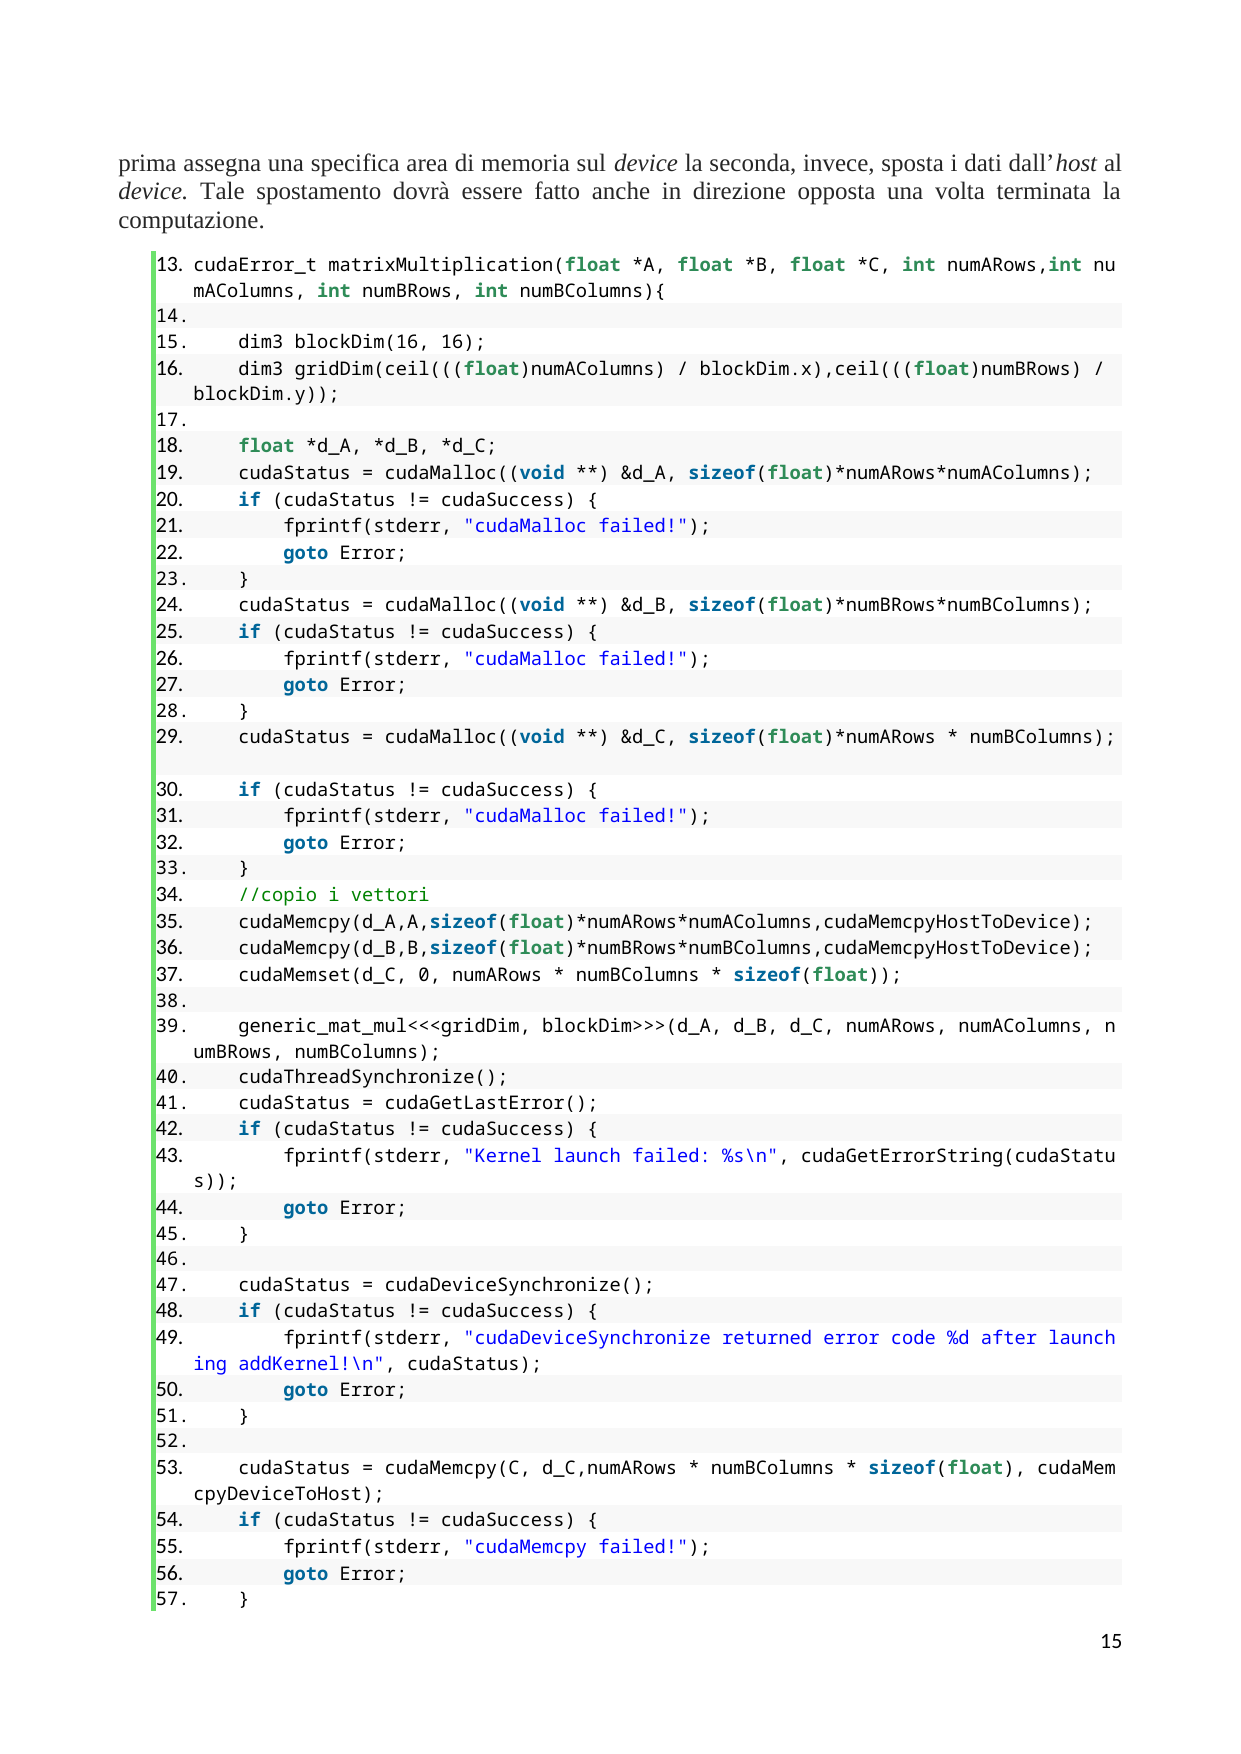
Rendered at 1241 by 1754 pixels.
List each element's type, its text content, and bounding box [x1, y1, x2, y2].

text prima assegna una specifica area di memoria sul device la seconda, invece, sposta i dati dall’host al device. Tale spostamento dovrà essere fatto anche in direzione opposta una volta terminata la computazione. [118, 148, 1122, 234]
list } [156, 697, 1122, 722]
list cudaStatus = cudaDeviceSynchronize(); [156, 1271, 1122, 1297]
list generic_mat_mul<<<gridDim, blockDim>>>(d_A, d_B, d_C, numARows, numAColumns, numBRows, numBColumns); [156, 1012, 1122, 1063]
list float *d_A, *d_B, *d_C; [156, 431, 1122, 458]
list } [156, 855, 1122, 880]
list cudaStatus = cudaMalloc((void **) &d_B, sizeof(float)*numBRows*numBColumns); [156, 590, 1122, 617]
list cudaMemcpy(d_A,A,sizeof(float)*numARows*numAColumns,cudaMemcpyHostToDevice); [156, 907, 1122, 933]
list } [156, 565, 1122, 590]
list goto Error; [156, 1375, 1122, 1402]
list fprintf(stderr, "Kernel launch failed: %s\n", cudaGetErrorString(cudaStatus)); [156, 1141, 1122, 1193]
list goto Error; [156, 670, 1122, 697]
list if (cudaStatus != cudaSuccess) { [156, 1114, 1122, 1141]
list if (cudaStatus != cudaSuccess) { [156, 617, 1122, 644]
list goto Error; [156, 1559, 1122, 1585]
list fprintf(stderr, "cudaMalloc failed!"); [156, 801, 1122, 828]
list goto Error; [156, 828, 1122, 855]
list cudaMemset(d_C, 0, numARows * numBColumns * sizeof(float)); [156, 960, 1122, 987]
list dim3 blockDim(16, 16); [156, 328, 1122, 354]
list //copio i vettori [156, 880, 1122, 907]
list cudaThreadSynchronize(); [156, 1063, 1122, 1089]
list if (cudaStatus != cudaSuccess) { [156, 1297, 1122, 1323]
list fprintf(stderr, "cudaMalloc failed!"); [156, 644, 1122, 670]
list cudaStatus = cudaMemcpy(C, d_C,numARows * numBColumns * sizeof(float), cudaMemcpyDeviceToHost); [156, 1453, 1122, 1505]
list dim3 gridDim(ceil(((float)numAColumns) / blockDim.x),ceil(((float)numBRows) / blockDim.y)); [156, 354, 1122, 406]
list cudaStatus = cudaGetLastError(); [156, 1089, 1122, 1114]
list if (cudaStatus != cudaSuccess) { [156, 1505, 1122, 1532]
list } [156, 1220, 1122, 1246]
list cudaError_t matrixMultiplication(float *A, float *B, float *C, int numARows,int numAColumns, int numBRows, int numBColumns){ [156, 251, 1122, 303]
list if (cudaStatus != cudaSuccess) { [156, 485, 1122, 511]
list fprintf(stderr, "cudaMalloc failed!"); [156, 511, 1122, 538]
list cudaStatus = cudaMalloc((void **) &d_A, sizeof(float)*numARows*numAColumns); [156, 458, 1122, 485]
list fprintf(stderr, "cudaMemcpy failed!"); [156, 1532, 1122, 1559]
list if (cudaStatus != cudaSuccess) { [156, 775, 1122, 801]
list goto Error; [156, 1193, 1122, 1220]
list } [156, 1402, 1122, 1428]
list goto Error; [156, 538, 1122, 565]
list } [156, 1585, 1122, 1611]
list cudaMemcpy(d_B,B,sizeof(float)*numBRows*numBColumns,cudaMemcpyHostToDevice); [156, 933, 1122, 960]
list cudaStatus = cudaMalloc((void **) &d_C, sizeof(float)*numARows * numBColumns); [156, 722, 1122, 775]
list fprintf(stderr, "cudaDeviceSynchronize returned error code %d after launching addKernel!\n", cudaStatus); [156, 1323, 1122, 1375]
